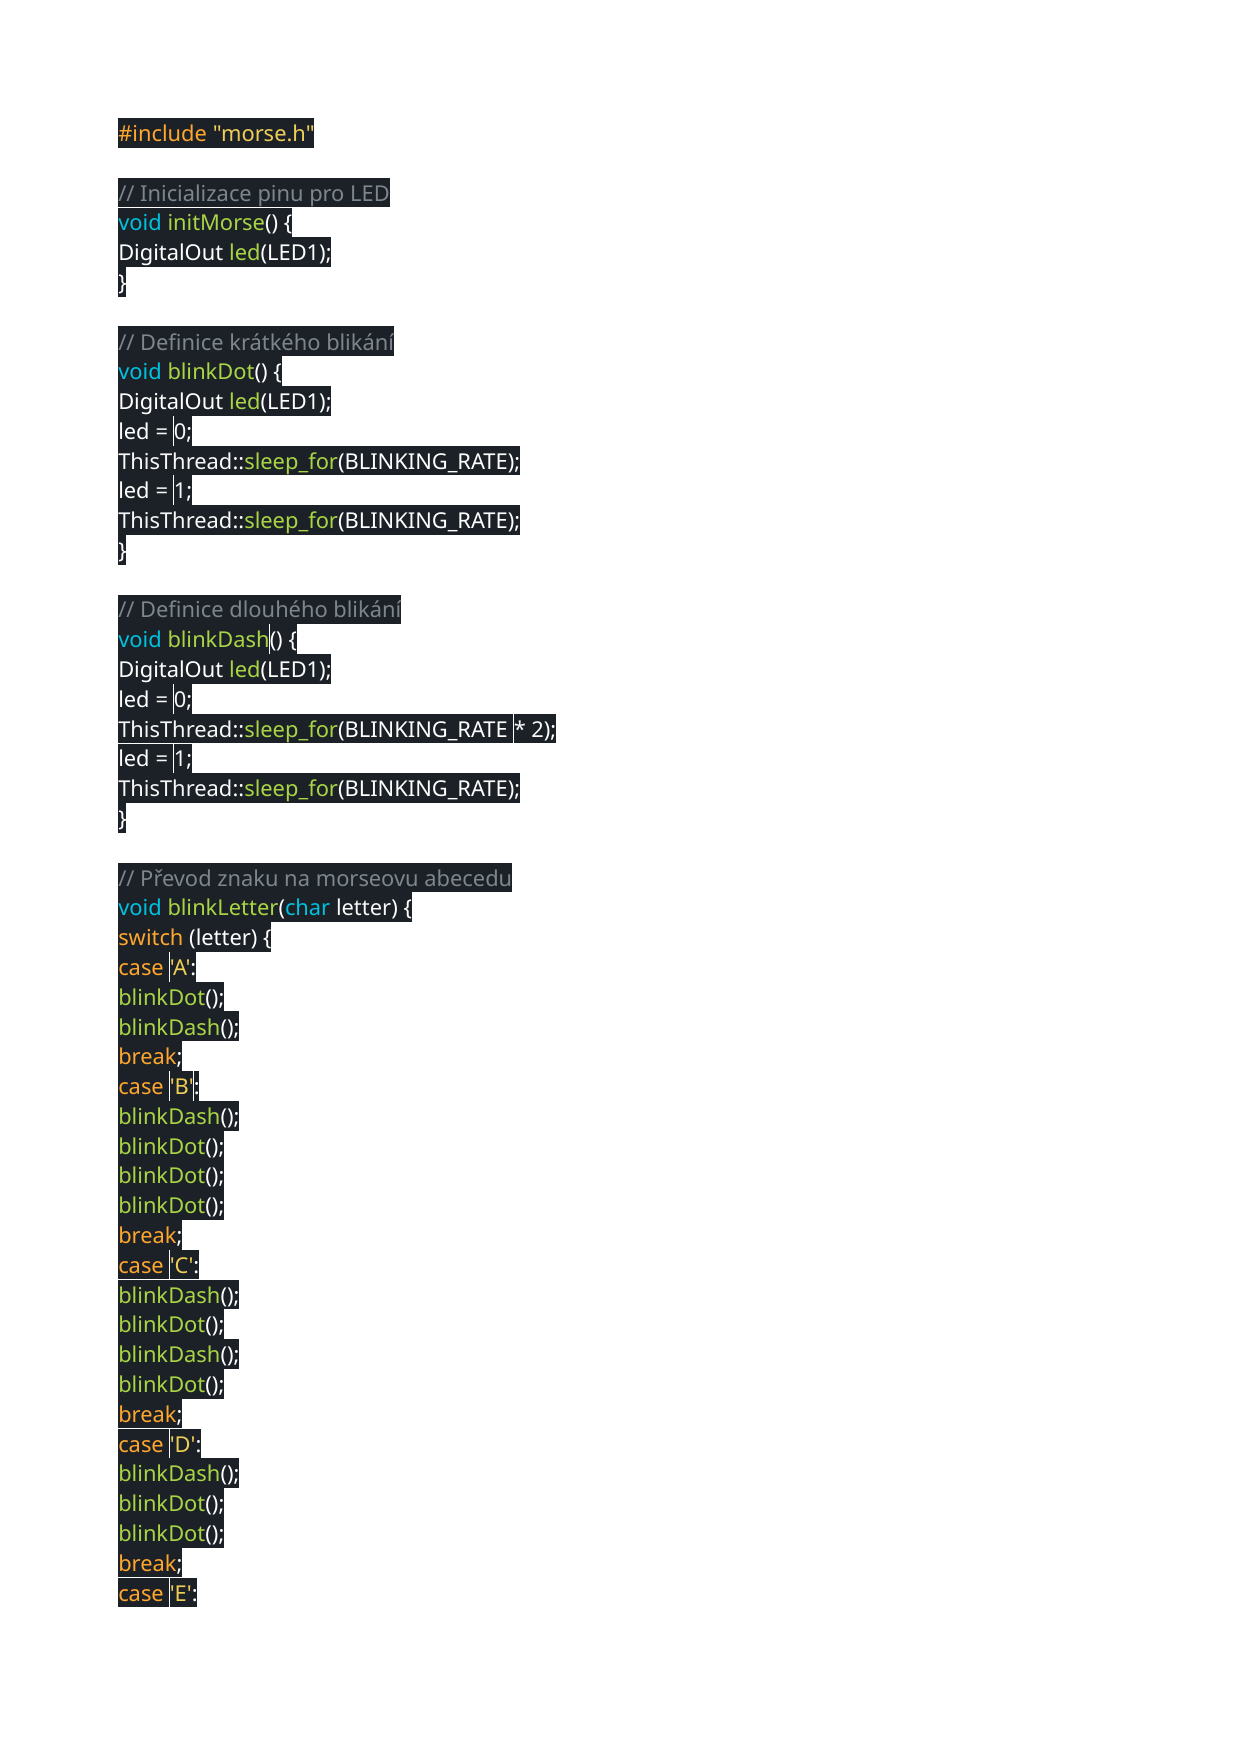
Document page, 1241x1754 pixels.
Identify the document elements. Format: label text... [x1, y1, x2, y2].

text void initMorse() { [118, 207, 1122, 237]
text #include "morse.h" [118, 118, 1122, 148]
text case 'B': [118, 1071, 1122, 1101]
text } [118, 803, 1122, 833]
text void blinkDash() { [118, 624, 1122, 654]
text blinkDash(); [118, 1011, 1122, 1041]
text case 'D': [118, 1428, 1122, 1458]
text led = 0; [118, 416, 1122, 446]
text blinkDot(); [118, 1488, 1122, 1518]
text // Inicializace pinu pro LED [118, 178, 1122, 207]
text led = 1; [118, 475, 1122, 505]
text blinkDot(); [118, 1160, 1122, 1190]
text ThisThread::sleep_for(BLINKING_RATE); [118, 505, 1122, 535]
text case 'E': [118, 1577, 1122, 1607]
text void blinkLetter(char letter) { [118, 892, 1122, 922]
text } [118, 535, 1122, 565]
text break; [118, 1399, 1122, 1428]
text break; [118, 1041, 1122, 1071]
text case 'A': [118, 952, 1122, 982]
text blinkDash(); [118, 1339, 1122, 1369]
text ThisThread::sleep_for(BLINKING_RATE * 2); [118, 714, 1122, 743]
text led = 1; [118, 743, 1122, 773]
text // Převod znaku na morseovu abecedu [118, 862, 1122, 892]
text blinkDash(); [118, 1279, 1122, 1309]
text blinkDash(); [118, 1101, 1122, 1131]
text blinkDot(); [118, 982, 1122, 1011]
text blinkDot(); [118, 1518, 1122, 1548]
text blinkDot(); [118, 1131, 1122, 1160]
text ThisThread::sleep_for(BLINKING_RATE); [118, 773, 1122, 803]
text DigitalOut led(LED1); [118, 386, 1122, 416]
text ThisThread::sleep_for(BLINKING_RATE); [118, 446, 1122, 475]
text DigitalOut led(LED1); [118, 237, 1122, 267]
text DigitalOut led(LED1); [118, 654, 1122, 684]
text led = 0; [118, 684, 1122, 714]
text blinkDash(); [118, 1458, 1122, 1488]
text void blinkDot() { [118, 356, 1122, 386]
text switch (letter) { [118, 922, 1122, 952]
text // Definice dlouhého blikání [118, 594, 1122, 624]
text } [118, 267, 1122, 297]
text break; [118, 1220, 1122, 1250]
text // Definice krátkého blikání [118, 326, 1122, 356]
text case 'C': [118, 1250, 1122, 1279]
text blinkDot(); [118, 1369, 1122, 1399]
text blinkDot(); [118, 1309, 1122, 1339]
text break; [118, 1548, 1122, 1577]
text blinkDot(); [118, 1190, 1122, 1220]
